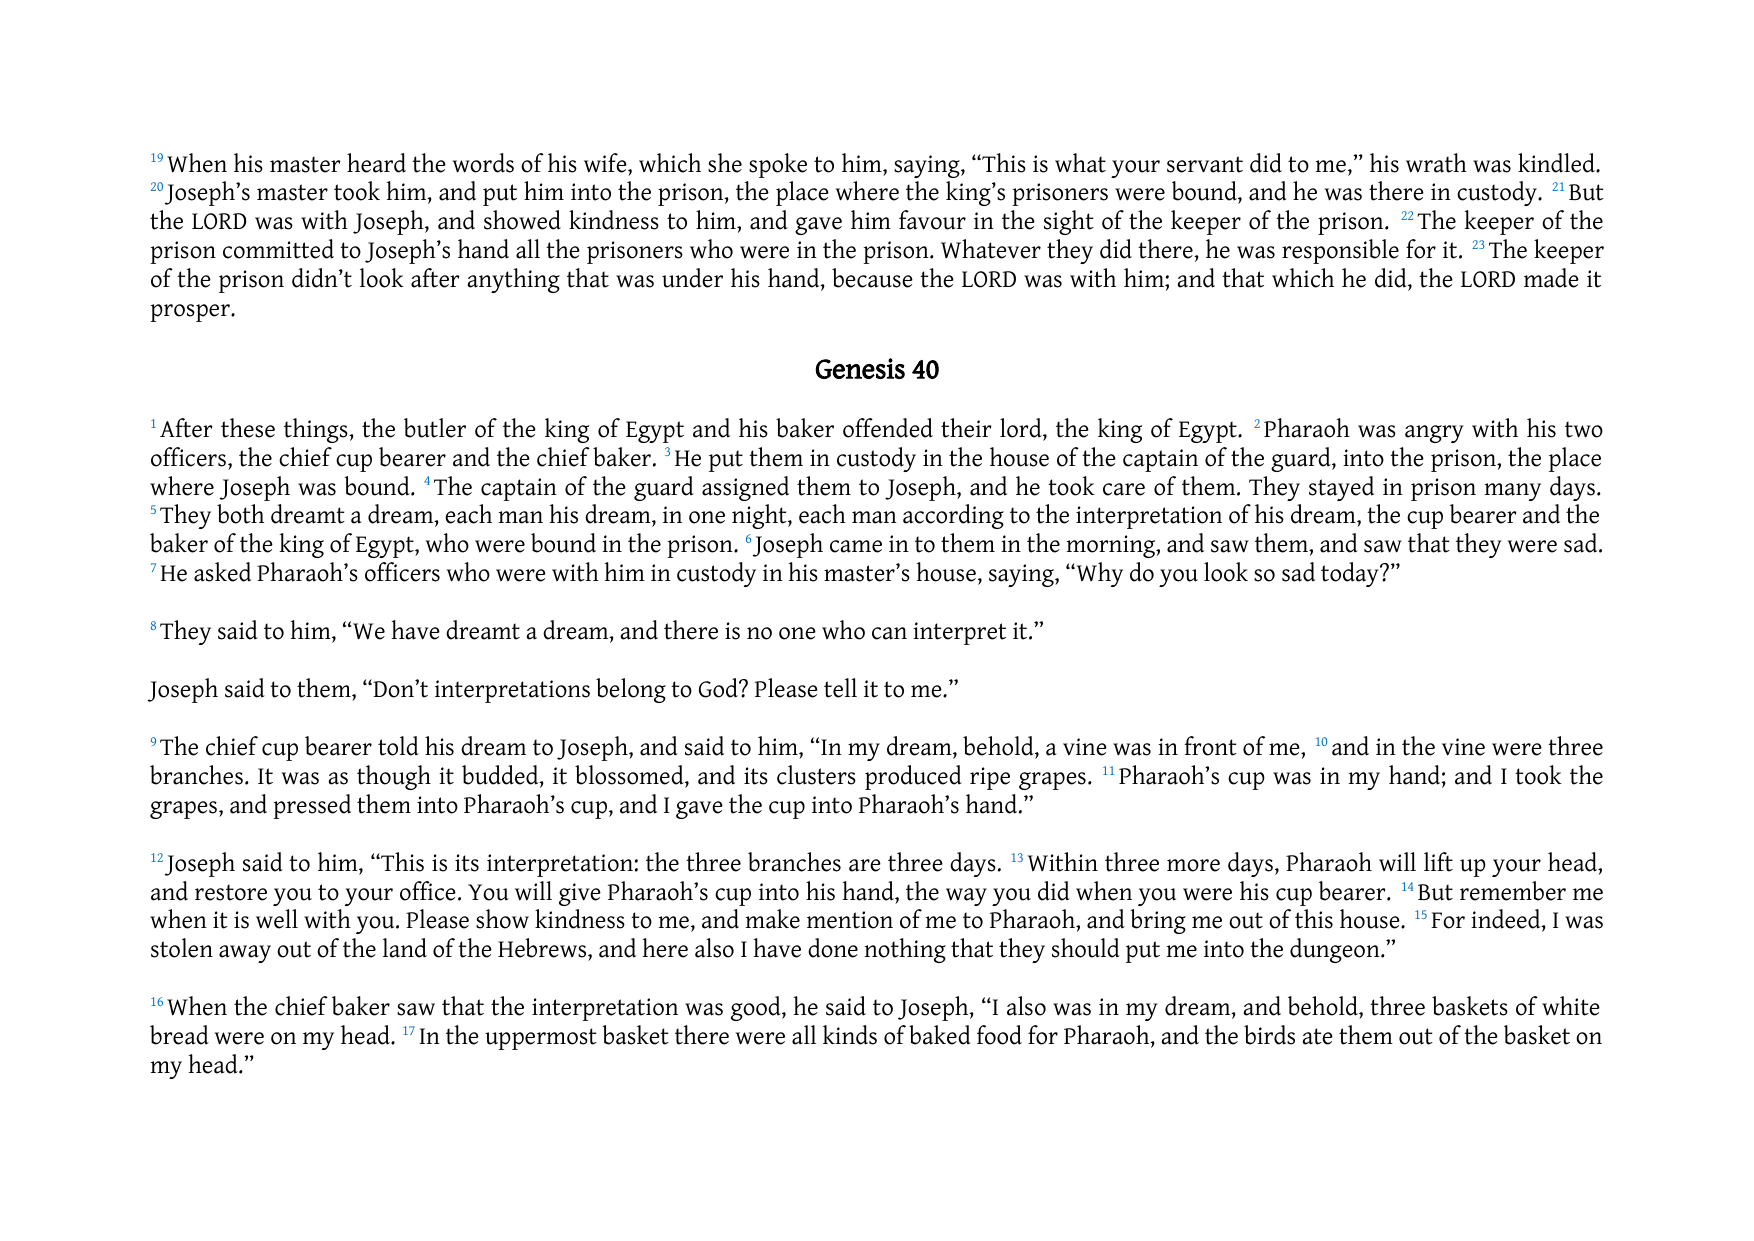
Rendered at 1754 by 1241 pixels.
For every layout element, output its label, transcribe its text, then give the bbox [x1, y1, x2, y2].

text 16 When the chief baker saw that the interpretation was good, he said to Joseph, “I also was in my dream, and behold, three baskets of white bread were on my head. 17 In the uppermost basket there were all kinds of baked food for Pharaoh, and the birds ate them out of the basket on my head.” [150, 994, 1604, 1080]
text 12 Joseph said to him, “This is its interpretation: the three branches are three days. 13 Within three more days, Pharaoh will lift up your head, and restore you to your office. You will give Pharaoh’s cup into his hand, the way you did when you were his cup bearer. 14 But remember me when it is well with you. Please show kindness to me, and make mention of me to Pharaoh, and bring me out of this house. 15 For indeed, I was stolen away out of the land of the Hebrews, and here also I have done nothing that they should put me into the dungeon.” [150, 849, 1604, 965]
text 1 After these things, the butler of the king of Egypt and his baker offended their lord, the king of Egypt. 2 Pharaoh was angry with his two officers, the chief cup bearer and the chief baker. 3 He put them in custody in the house of the captain of the guard, into the prison, the place where Joseph was bound. 4 The captain of the guard assigned them to Joseph, and he took care of them. They stayed in prison many days. 5 They both dreamt a dream, each man his dream, in one night, each man according to the interpretation of his dream, the cup bearer and the baker of the king of Egypt, who were bound in the prison. 6 Joseph came in to them in the morning, and saw them, and saw that they were sad. 7 He asked Pharaoh’s officers who were with him in custody in his master’s house, saying, “Why do you look so sad today?” [150, 415, 1604, 588]
text 9 The chief cup bearer told his dream to Joseph, and said to him, “In my dream, behold, a vine was in front of me, 10 and in the vine were three branches. It was as though it budded, it blossomed, and its clusters produced ripe grapes. 11 Pharaoh’s cup was in my hand; and I took the grapes, and pressed them into Pharaoh’s cup, and I gave the cup into Pharaoh’s hand.” [150, 733, 1604, 820]
text Joseph said to them, “Don’t interpretations belong to God? Please tell it to me.” [150, 676, 1604, 704]
text 19 When his master heard the words of his wife, which she spoke to him, saying, “This is what your servant did to me,” his wrath was kindled. 20 Joseph’s master took him, and put him into the prison, the place where the king’s prisoners were bound, and he was there in custody. 21 But the LORD was with Joseph, and showed kindness to him, and gave him favour in the sight of the keeper of the prison. 22 The keeper of the prison committed to Joseph’s hand all the prisoners who were in the prison. Whatever they did there, he was responsible for it. 23 The keeper of the prison didn’t look after anything that was under his hand, because the LORD was with him; and that which he did, the LORD made it prosper. [150, 150, 1604, 323]
text Genesis 40 [150, 352, 1604, 386]
text 8 They said to him, “We have dreamt a dream, and there is no one who can interpret it.” [150, 617, 1604, 646]
